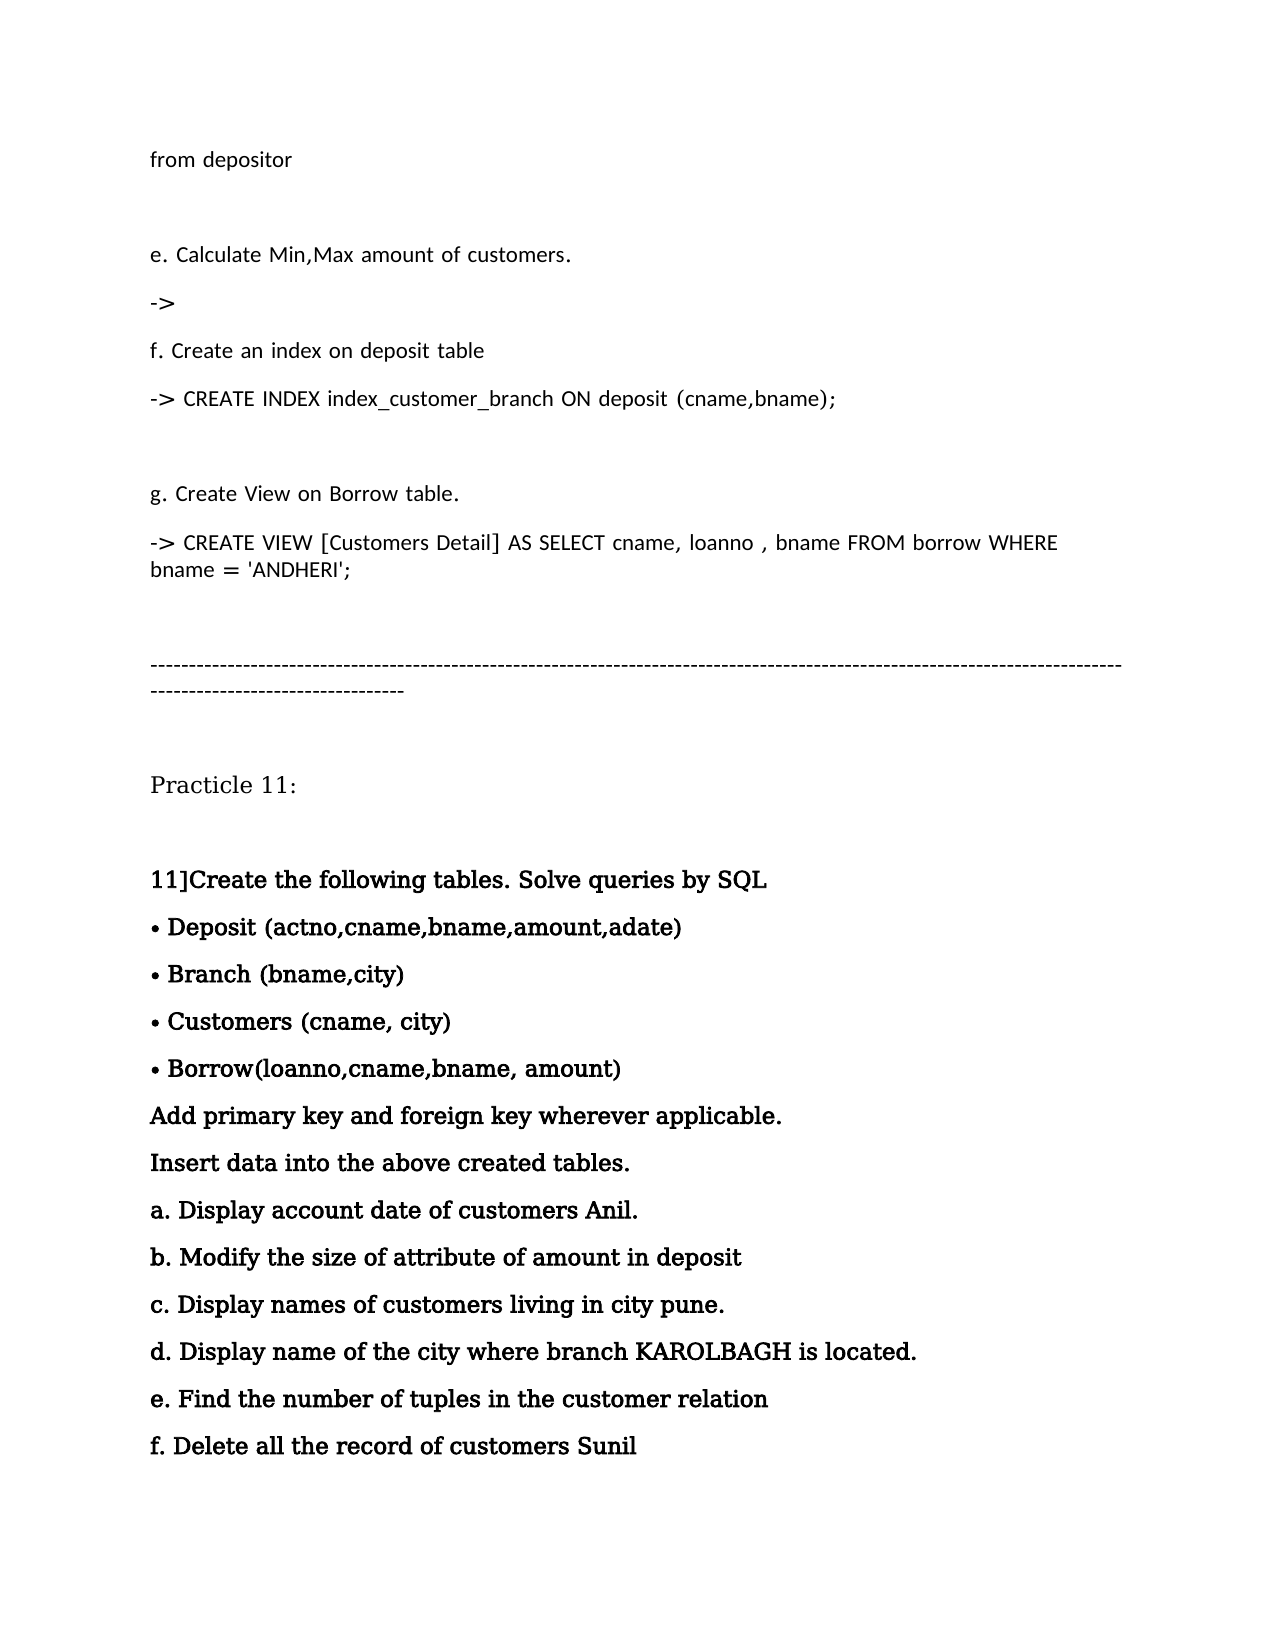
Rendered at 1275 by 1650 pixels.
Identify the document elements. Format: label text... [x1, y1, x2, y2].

text c. Display names of customers living in city pune. [150, 1294, 231, 1317]
text • Borrow(loanno,cname,bname, amount) [259, 1058, 1125, 1081]
text f. Create an index on deposit table [150, 340, 1125, 364]
text 11]Create the following tables. Solve queries by SQL [150, 869, 701, 892]
text f. Delete all the record of customers Sunil [150, 1436, 1125, 1459]
text g. Create View on Borrow table. [150, 483, 1125, 507]
text • Branch (bname,city) [264, 964, 400, 987]
text Add primary key and foreign key wherever applicable. [150, 1106, 1125, 1128]
text 11]Create the following tables. Solve queries by SQL [688, 869, 1125, 892]
text from depositor [150, 150, 1125, 173]
text Insert data into the above created tables. [150, 1153, 1125, 1176]
text --------------------------------------------------------------------------------------------------------------------------------------------------------------- [150, 654, 1125, 704]
text • Deposit (actno,cname,bname,amount,adate) [675, 917, 1125, 940]
text b. Modify the size of attribute of amount in deposit [150, 1247, 252, 1270]
text e. Find the number of tuples in the customer relation [150, 1389, 1125, 1412]
text -> [150, 293, 1125, 316]
text d. Display name of the city where branch KAROLBAGH is located. [150, 1341, 1125, 1364]
text -> CREATE INDEX index_customer_branch ON deposit (cname,bname); [150, 388, 1125, 412]
text • Branch (bname,city) [397, 964, 1125, 987]
text e. Calculate Min,Max amount of customers. [150, 244, 1125, 268]
text Practicle 11: [150, 775, 1125, 798]
text • Customers (cname, city) [150, 1011, 1125, 1034]
text b. Modify the size of attribute of amount in deposit [244, 1247, 1125, 1270]
text a. Display account date of customers Anil. [150, 1200, 1125, 1223]
text • Deposit (actno,cname,bname,amount,adate) [150, 917, 271, 940]
text c. Display names of customers living in city pune. [221, 1294, 1125, 1317]
text • Deposit (actno,cname,bname,amount,adate) [269, 917, 677, 940]
text • Borrow(loanno,cname,bname, amount) [150, 1058, 263, 1081]
text • Branch (bname,city) [150, 964, 266, 987]
text -> CREATE VIEW [Customers Detail] AS SELECT cname, loanno , bname FROM borrow WHERE bname = 'ANDHERI'; [150, 532, 1125, 583]
